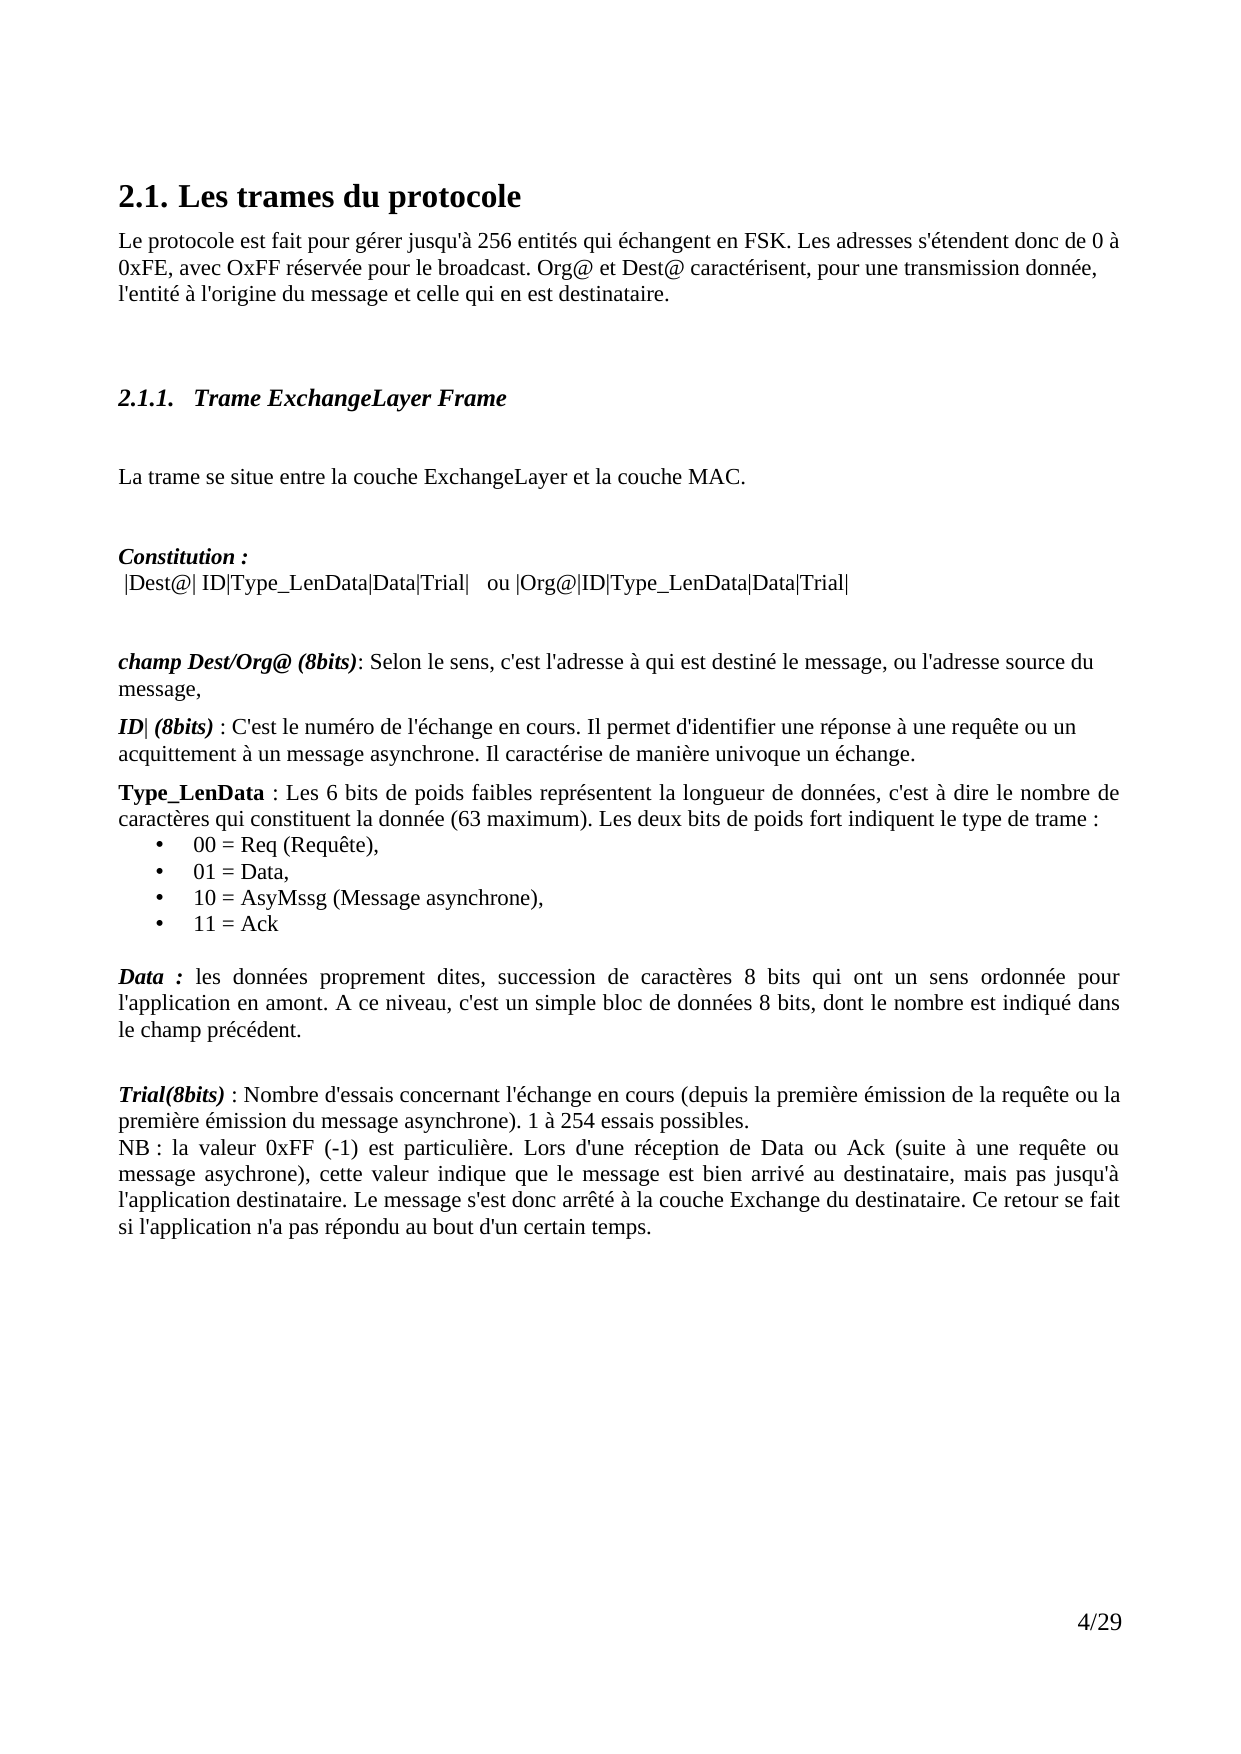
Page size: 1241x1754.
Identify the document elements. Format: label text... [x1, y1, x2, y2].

text champ Dest/Org@ (8bits): Selon le sens, c'est l'adresse à qui est destiné le message, ou l'adresse source du message, [118, 648, 1122, 701]
list 10 = AsyMssg (Message asynchrone), [156, 884, 1122, 910]
text La trame se situe entre la couche ExchangeLayer et la couche MAC. [118, 463, 1122, 489]
subtitle Trame ExchangeLayer Frame [118, 383, 1122, 411]
text Trial(8bits) : Nombre d'essais concernant l'échange en cours (depuis la première émission de la requête ou la première émission du message asynchrone). 1 à 254 essais possibles. [118, 1081, 1122, 1134]
text NB : la valeur 0xFF (-1) est particulière. Lors d'une réception de Data ou Ack (suite à une requête ou message asychrone), cette valeur indique que le message est bien arrivé au destinataire, mais pas jusqu'à l'application destinataire. Le message s'est donc arrêté à la couche Exchange du destinataire. Ce retour se fait si l'application n'a pas répondu au bout d'un certain temps. [118, 1134, 1122, 1239]
list 11 = Ack [156, 910, 1122, 937]
text |Dest@| ID|Type_LenData|Data|Trial| ou |Org@|ID|Type_LenData|Data|Trial| [118, 569, 1122, 596]
text Le protocole est fait pour gérer jusqu'à 256 entités qui échangent en FSK. Les adresses s'étendent donc de 0 à 0xFE, avec OxFF réservée pour le broadcast. Org@ et Dest@ caractérisent, pour une transmission donnée, l'entité à l'origine du message et celle qui en est destinataire. [118, 227, 1122, 306]
subtitle Les trames du protocole [118, 176, 1122, 215]
list 00 = Req (Requête), [156, 831, 1122, 858]
text Data : les données proprement dites, succession de caractères 8 bits qui ont un sens ordonnée pour l'application en amont. A ce niveau, c'est un simple bloc de données 8 bits, dont le nombre est indiqué dans le champ précédent. [118, 963, 1122, 1042]
list 01 = Data, [156, 858, 1122, 884]
text ID| (8bits) : C'est le numéro de l'échange en cours. Il permet d'identifier une réponse à une requête ou un acquittement à un message asynchrone. Il caractérise de manière univoque un échange. [118, 713, 1122, 766]
text Type_LenData : Les 6 bits de poids faibles représentent la longueur de données, c'est à dire le nombre de caractères qui constituent la donnée (63 maximum). Les deux bits de poids fort indiquent le type de trame : [118, 779, 1122, 831]
text Constitution : [118, 543, 1122, 569]
